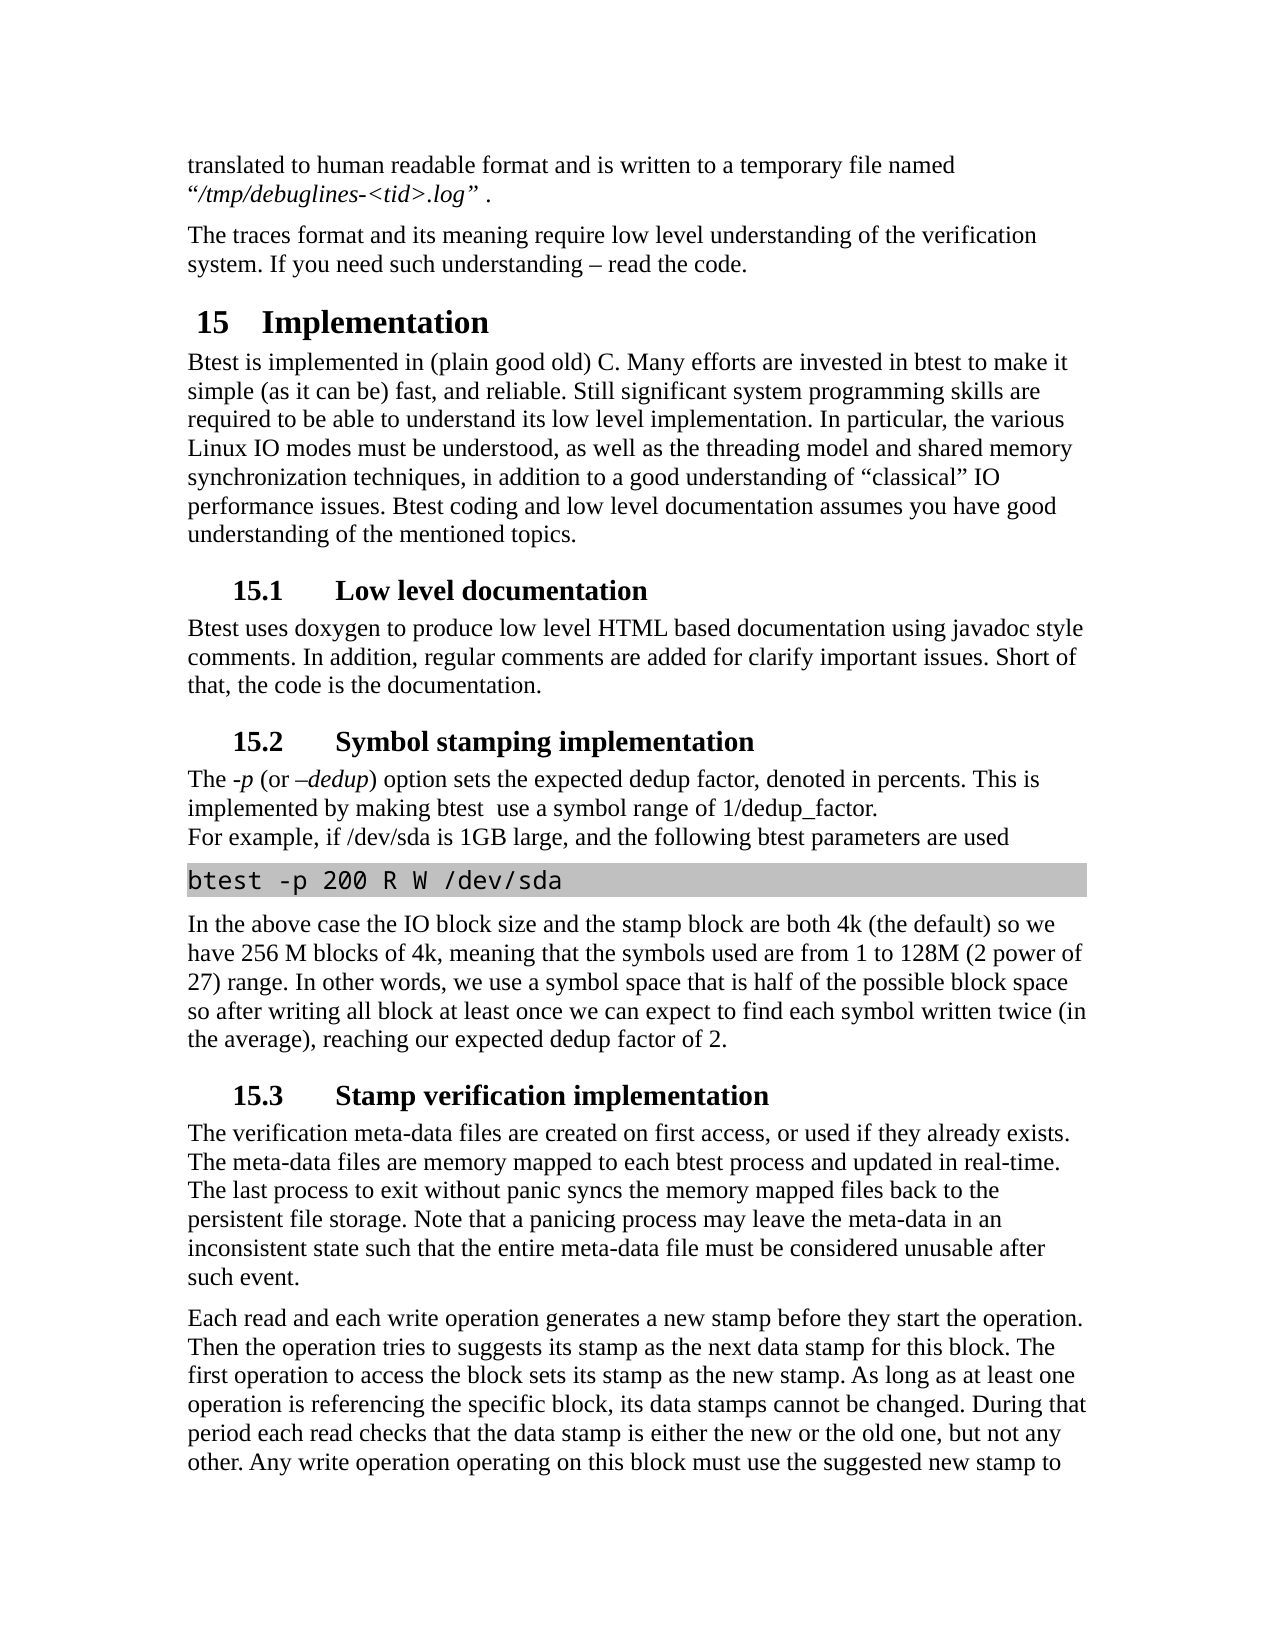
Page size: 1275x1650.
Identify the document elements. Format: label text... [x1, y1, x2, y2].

text btest -p 200 R W /dev/sda [187, 863, 1087, 897]
text Btest uses doxygen to produce low level HTML based documentation using javadoc style comments. In addition, regular comments are added for clarify important issues. Short of that, the code is the documentation. [187, 613, 1087, 699]
subtitle Stamp verification implementation [225, 1078, 1087, 1112]
subtitle Symbol stamping implementation [225, 724, 1087, 758]
text translated to human readable format and is written to a temporary file named “/tmp/debuglines-<tid>.log” . [187, 150, 1087, 207]
text Btest is implemented in (plain good old) C. Many efforts are invested in btest to make it simple (as it can be) fast, and reliable. Still significant system programming skills are required to be able to understand its low level implementation. In particular, the various Linux IO modes must be understood, as well as the threading model and shared memory synchronization techniques, in addition to a good understanding of “classical” IO performance issues. Btest coding and low level documentation assumes you have good understanding of the mentioned topics. [187, 347, 1087, 548]
text The verification meta-data files are created on first access, or used if they already exists. The meta-data files are memory mapped to each btest process and updated in real-time. The last process to exit without panic syncs the memory mapped files back to the persistent file storage. Note that a panicing process may leave the meta-data in an inconsistent state such that the entire meta-data file must be considered unusable after such event. [187, 1118, 1087, 1291]
subtitle Low level documentation [225, 573, 1087, 607]
subtitle Implementation [187, 302, 1087, 341]
text The traces format and its meaning require low level understanding of the verification system. If you need such understanding – read the code. [187, 220, 1087, 277]
text The -p (or –dedup) option sets the expected dedup factor, denoted in percents. This is implemented by making btest use a symbol range of 1/dedup_factor. [187, 764, 1087, 822]
text Each read and each write operation generates a new stamp before they start the operation. Then the operation tries to suggests its stamp as the next data stamp for this block. The first operation to access the block sets its stamp as the new stamp. As long as at least one operation is referencing the specific block, its data stamps cannot be changed. During that period each read checks that the data stamp is either the new or the old one, but not any other. Any write operation operating on this block must use the suggested new stamp to [187, 1303, 1087, 1476]
text For example, if /dev/sda is 1GB large, and the following btest parameters are used [187, 822, 1087, 850]
text In the above case the IO block size and the stamp block are both 4k (the default) so we have 256 M blocks of 4k, meaning that the symbols used are from 1 to 128M (2 power of 27) range. In other words, we use a symbol space that is half of the possible block space so after writing all block at least once we can expect to find each symbol written twice (in the average), reaching our expected dedup factor of 2. [187, 909, 1087, 1053]
